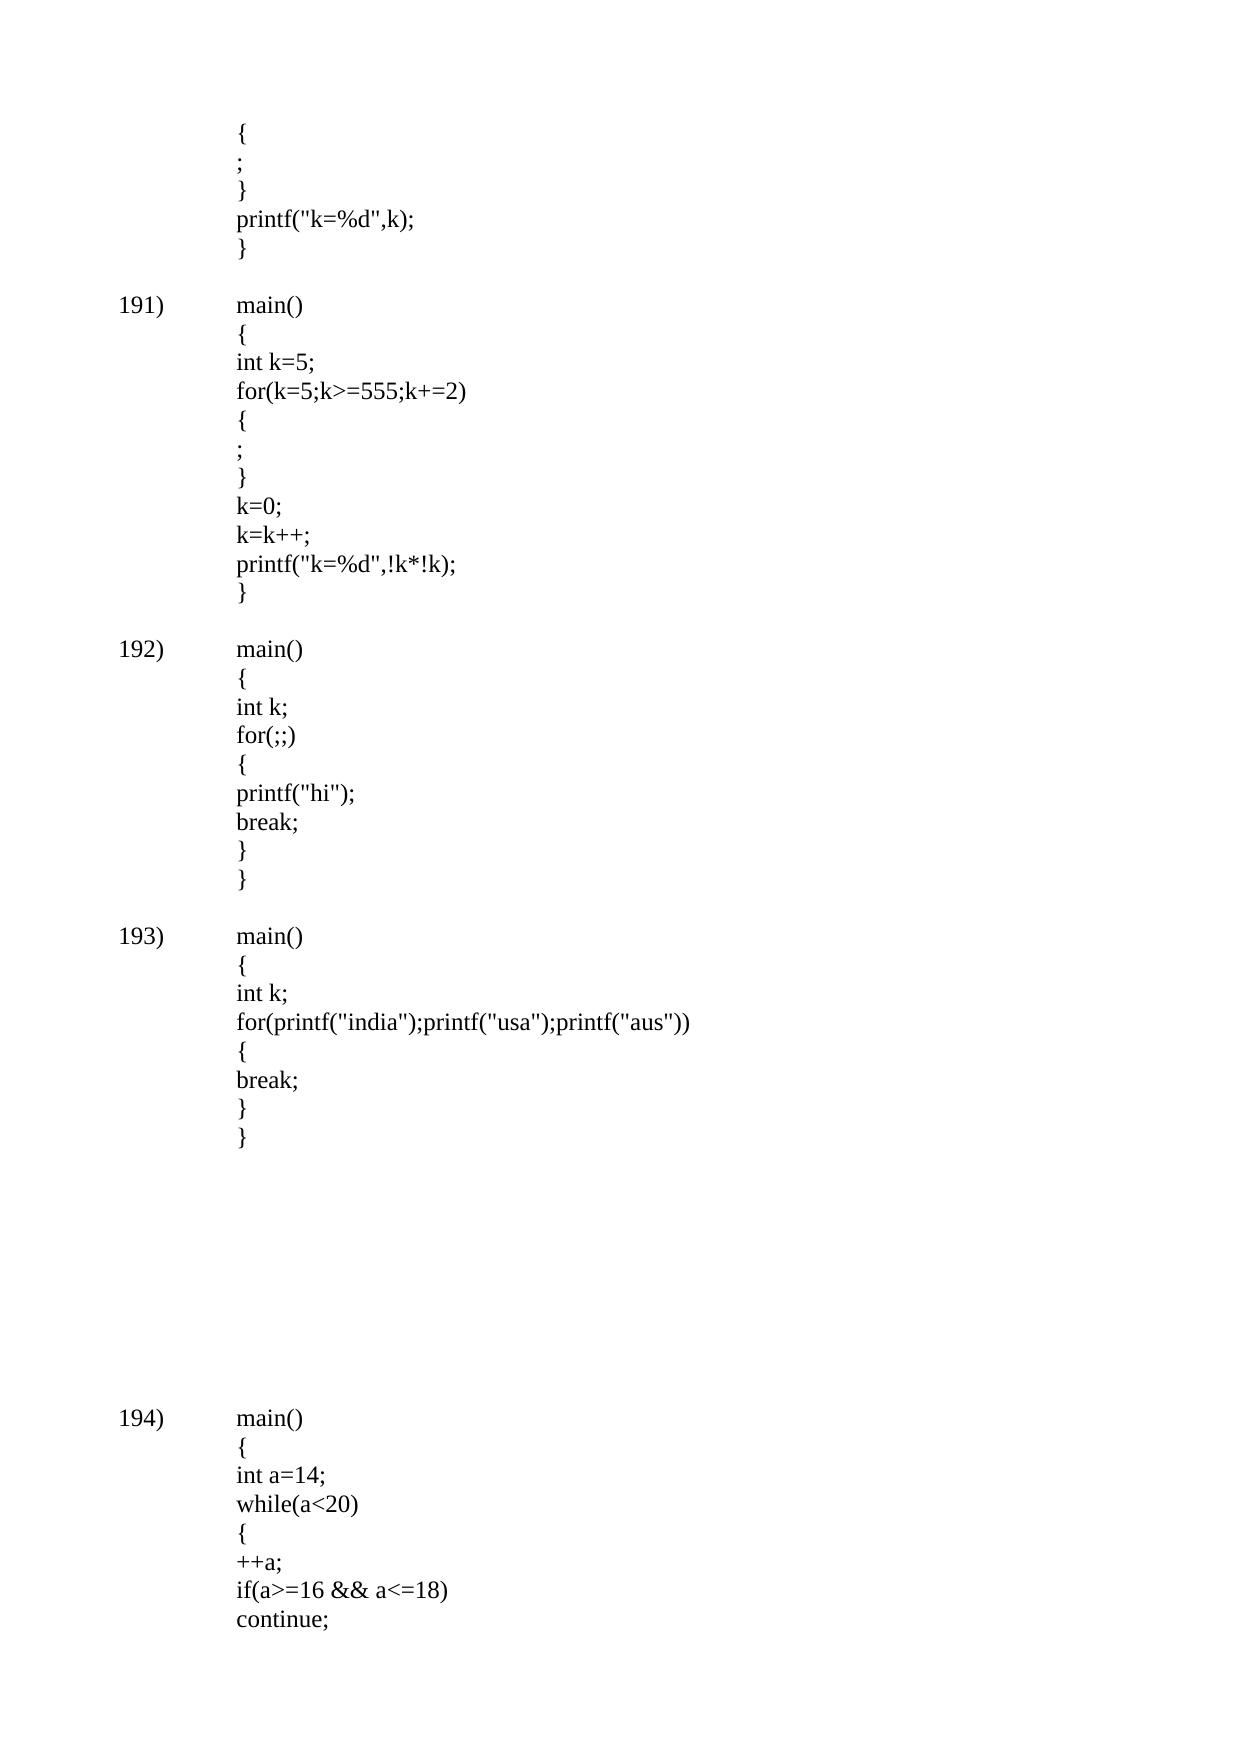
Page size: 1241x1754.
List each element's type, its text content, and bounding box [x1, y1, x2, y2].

text k=0; [118, 491, 1122, 520]
text int k=5; [118, 347, 1122, 376]
text } [118, 1093, 1122, 1122]
text for(;;) [118, 720, 1122, 749]
text k=k++; [118, 520, 1122, 549]
text { [118, 1518, 1122, 1547]
text { [118, 319, 1122, 347]
text } [118, 577, 1122, 606]
text } [118, 176, 1122, 204]
text while(a<20) [118, 1489, 1122, 1518]
text for(k=5;k>=555;k+=2) [118, 376, 1122, 405]
text ; [118, 434, 1122, 462]
text { [118, 405, 1122, 434]
text break; [118, 1065, 1122, 1093]
text { [118, 1036, 1122, 1065]
text int k; [118, 692, 1122, 720]
text printf("k=%d",k); [118, 204, 1122, 233]
text printf("k=%d",!k*!k); [118, 549, 1122, 577]
text ++a; [118, 1547, 1122, 1576]
text } [118, 835, 1122, 864]
text break; [118, 807, 1122, 835]
text 193) main() [118, 921, 1122, 950]
text } [118, 864, 1122, 893]
text for(printf("india");printf("usa");printf("aus")) [118, 1007, 1122, 1036]
text printf("hi"); [118, 778, 1122, 807]
text int a=14; [118, 1461, 1122, 1489]
text 194) main() [118, 1403, 1122, 1432]
text { [118, 663, 1122, 692]
text ; [118, 147, 1122, 176]
text 192) main() [118, 634, 1122, 663]
text 191) main() [118, 290, 1122, 319]
text { [118, 118, 1122, 147]
text continue; [118, 1604, 1122, 1633]
text { [118, 950, 1122, 978]
text } [118, 462, 1122, 491]
text { [118, 1432, 1122, 1461]
text int k; [118, 978, 1122, 1007]
text if(a>=16 && a<=18) [118, 1576, 1122, 1604]
text } [118, 233, 1122, 262]
text } [118, 1122, 1122, 1151]
text { [118, 749, 1122, 778]
